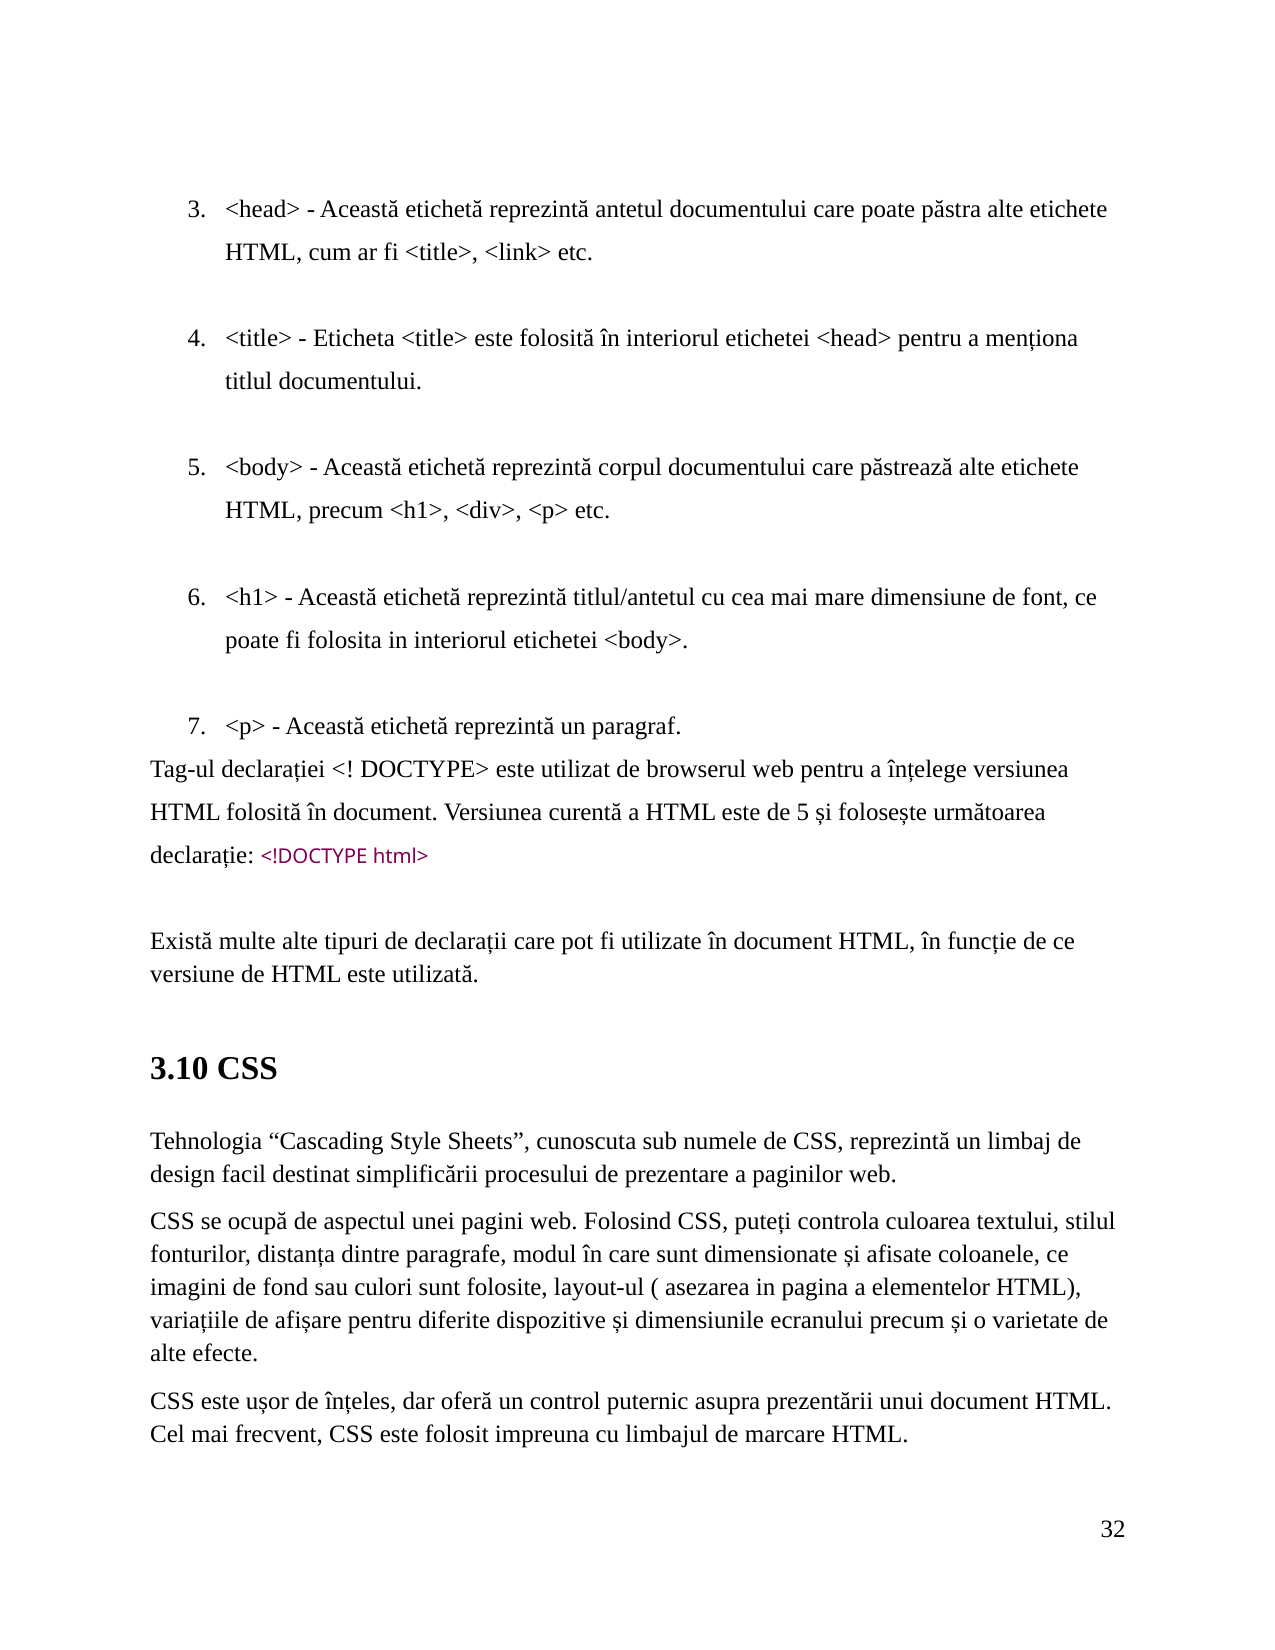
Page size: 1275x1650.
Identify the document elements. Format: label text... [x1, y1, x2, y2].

list <body> - Această etichetă reprezintă corpul documentului care păstrează alte etichete HTML, precum <h1>, <div>, <p> etc. [187, 452, 1125, 524]
list <h1> - Această etichetă reprezintă titlul/antetul cu cea mai mare dimensiune de font, ce poate fi folosita in interiorul etichetei <body>. [187, 582, 1125, 654]
list <title> - Eticheta <title> este folosită în interiorul etichetei <head> pentru a menționa titlul documentului. [187, 323, 1125, 395]
text Tag-ul declarației <! DOCTYPE> este utilizat de browserul web pentru a înțelege versiunea HTML folosită în document. Versiunea curentă a HTML este de 5 și folosește următoarea declarație: <!DOCTYPE html> [150, 754, 1125, 870]
text Tehnologia “Cascading Style Sheets”, cunoscuta sub numele de CSS, reprezintă un limbaj de design facil destinat simplificării procesului de prezentare a paginilor web. [150, 1126, 1125, 1188]
text Există multe alte tipuri de declarații care pot fi utilizate în document HTML, în funcție de ce versiune de HTML este utilizată. [150, 926, 1125, 988]
list <head> - Această etichetă reprezintă antetul documentului care poate păstra alte etichete HTML, cum ar fi <title>, <link> etc. [187, 194, 1125, 266]
text CSS se ocupă de aspectul unei pagini web. Folosind CSS, puteți controla culoarea textului, stilul fonturilor, distanța dintre paragrafe, modul în care sunt dimensionate și afisate coloanele, ce imagini de fond sau culori sunt folosite, layout-ul ( asezarea in pagina a elementelor HTML), variațiile de afișare pentru diferite dispozitive și dimensiunile ecranului precum și o varietate de alte efecte. [150, 1206, 1125, 1367]
list <p> - Această etichetă reprezintă un paragraf. [187, 711, 1125, 740]
subtitle 3.10 CSS [150, 1048, 1125, 1086]
text CSS este ușor de înțeles, dar oferă un control puternic asupra prezentării unui document HTML. Cel mai frecvent, CSS este folosit impreuna cu limbajul de marcare HTML. [150, 1386, 1125, 1448]
